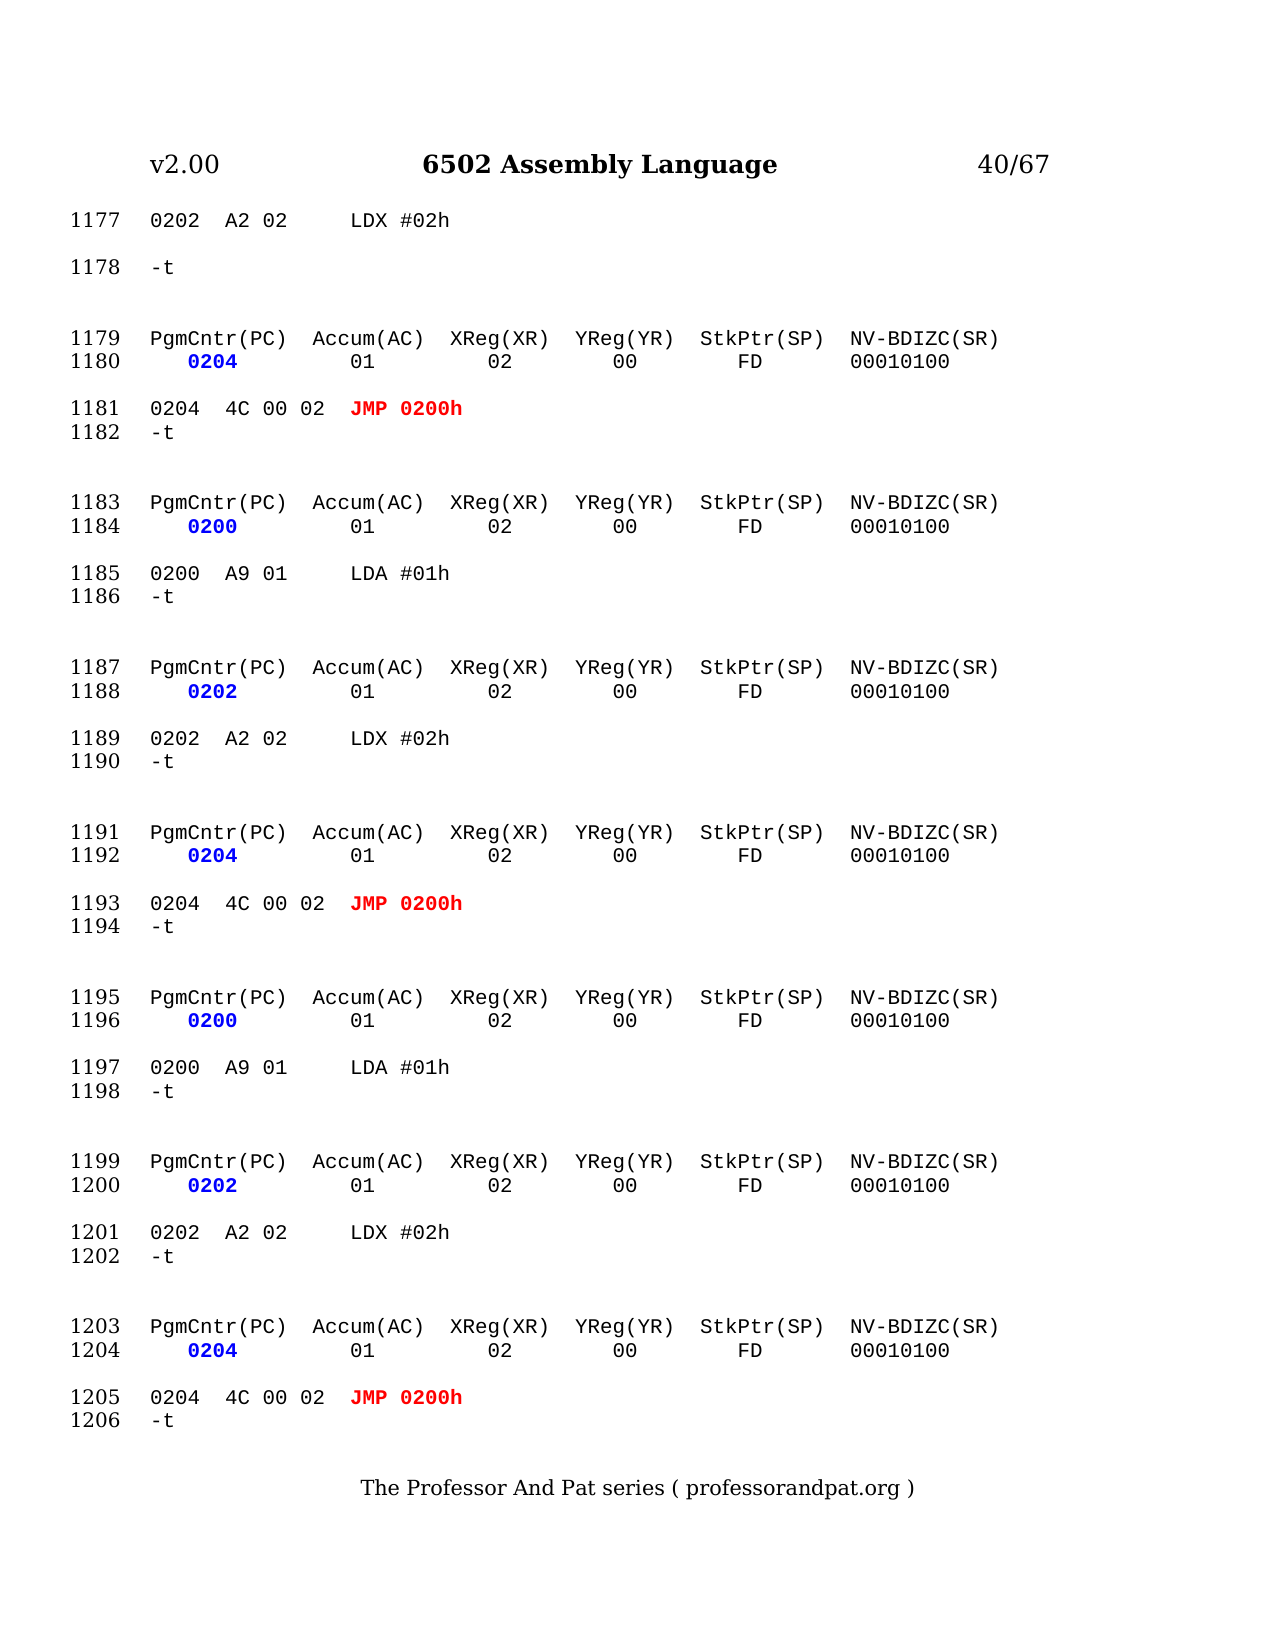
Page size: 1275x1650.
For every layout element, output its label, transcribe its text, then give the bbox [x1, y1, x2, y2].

text 0204 4C 00 02 JMP 0200h [150, 398, 1125, 422]
text -t [150, 916, 1125, 940]
text 0202 01 02 00 FD 00010100 [150, 1175, 1125, 1199]
text 0202 01 02 00 FD 00010100 [150, 681, 1125, 704]
text -t [150, 1411, 1125, 1434]
text 0202 A2 02 LDX #02h [150, 1222, 1125, 1246]
text 0204 4C 00 02 JMP 0200h [150, 893, 1125, 916]
text -t [150, 1246, 1125, 1269]
text PgmCntr(PC) Accum(AC) XReg(XR) YReg(YR) StkPtr(SP) NV-BDIZC(SR) [150, 657, 1125, 681]
text 0202 A2 02 LDX #02h [150, 728, 1125, 751]
text -t [150, 587, 1125, 610]
text PgmCntr(PC) Accum(AC) XReg(XR) YReg(YR) StkPtr(SP) NV-BDIZC(SR) [150, 1316, 1125, 1340]
text PgmCntr(PC) Accum(AC) XReg(XR) YReg(YR) StkPtr(SP) NV-BDIZC(SR) [150, 1152, 1125, 1175]
text -t [150, 422, 1125, 445]
text PgmCntr(PC) Accum(AC) XReg(XR) YReg(YR) StkPtr(SP) NV-BDIZC(SR) [150, 492, 1125, 516]
text 0200 01 02 00 FD 00010100 [150, 516, 1125, 539]
text -t [150, 257, 1125, 281]
text 0200 A9 01 LDA #01h [150, 563, 1125, 587]
text 0204 4C 00 02 JMP 0200h [150, 1387, 1125, 1411]
text -t [150, 751, 1125, 775]
text 0204 01 02 00 FD 00010100 [150, 846, 1125, 869]
text 0202 A2 02 LDX #02h [150, 210, 1125, 233]
text 0204 01 02 00 FD 00010100 [150, 1340, 1125, 1363]
text -t [150, 1081, 1125, 1104]
text PgmCntr(PC) Accum(AC) XReg(XR) YReg(YR) StkPtr(SP) NV-BDIZC(SR) [150, 822, 1125, 846]
text PgmCntr(PC) Accum(AC) XReg(XR) YReg(YR) StkPtr(SP) NV-BDIZC(SR) [150, 987, 1125, 1010]
text 0204 01 02 00 FD 00010100 [150, 351, 1125, 375]
text 0200 A9 01 LDA #01h [150, 1057, 1125, 1081]
text 0200 01 02 00 FD 00010100 [150, 1010, 1125, 1034]
text PgmCntr(PC) Accum(AC) XReg(XR) YReg(YR) StkPtr(SP) NV-BDIZC(SR) [150, 328, 1125, 351]
